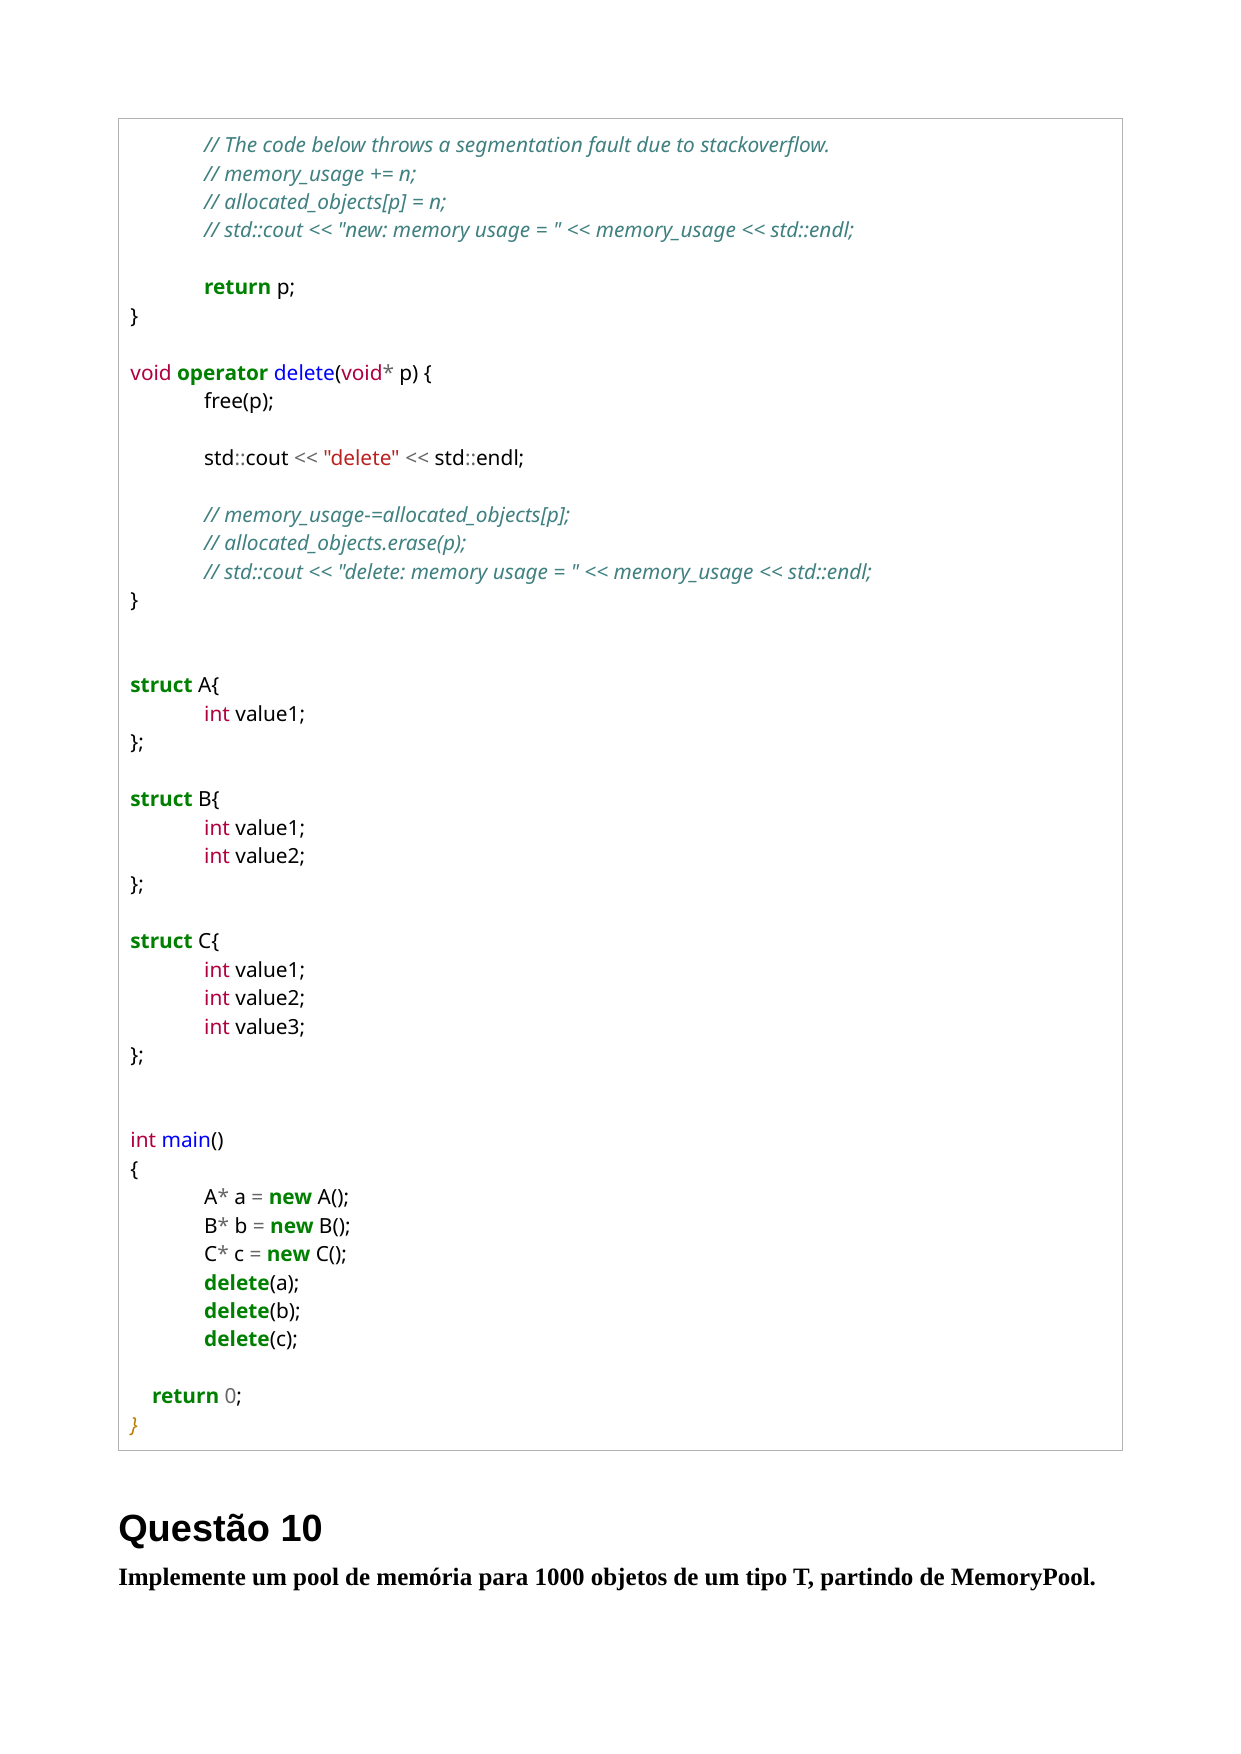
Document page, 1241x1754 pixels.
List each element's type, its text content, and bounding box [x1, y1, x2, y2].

text Implemente um pool de memória para 1000 objetos de um tipo T, partindo de MemoryPool. [118, 1562, 1122, 1590]
subtitle Questão 10 [118, 1505, 1122, 1549]
table_cell // The code below throws a segmentation fault due to stackoverflow. // memory_usage += n; // allocated_objects[p] = n; // std::cout << "new: memory usage = " << memory_usage << std::endl; return p; } void operator delete(void* p) { free(p); std::cout << "delete" << std::endl; // memory_usage-=allocated_objects[p]; // allocated_objects.erase(p); // std::cout << "delete: memory usage = " << memory_usage << std::endl; } struct A{ int value1; }; struct B{ int value1; int value2; }; struct C{ int value1; int value2; int value3; }; int main() { A* a = new A(); B* b = new B(); C* c = new C(); delete(a); delete(b); delete(c); return 0; } [119, 119, 1122, 1450]
